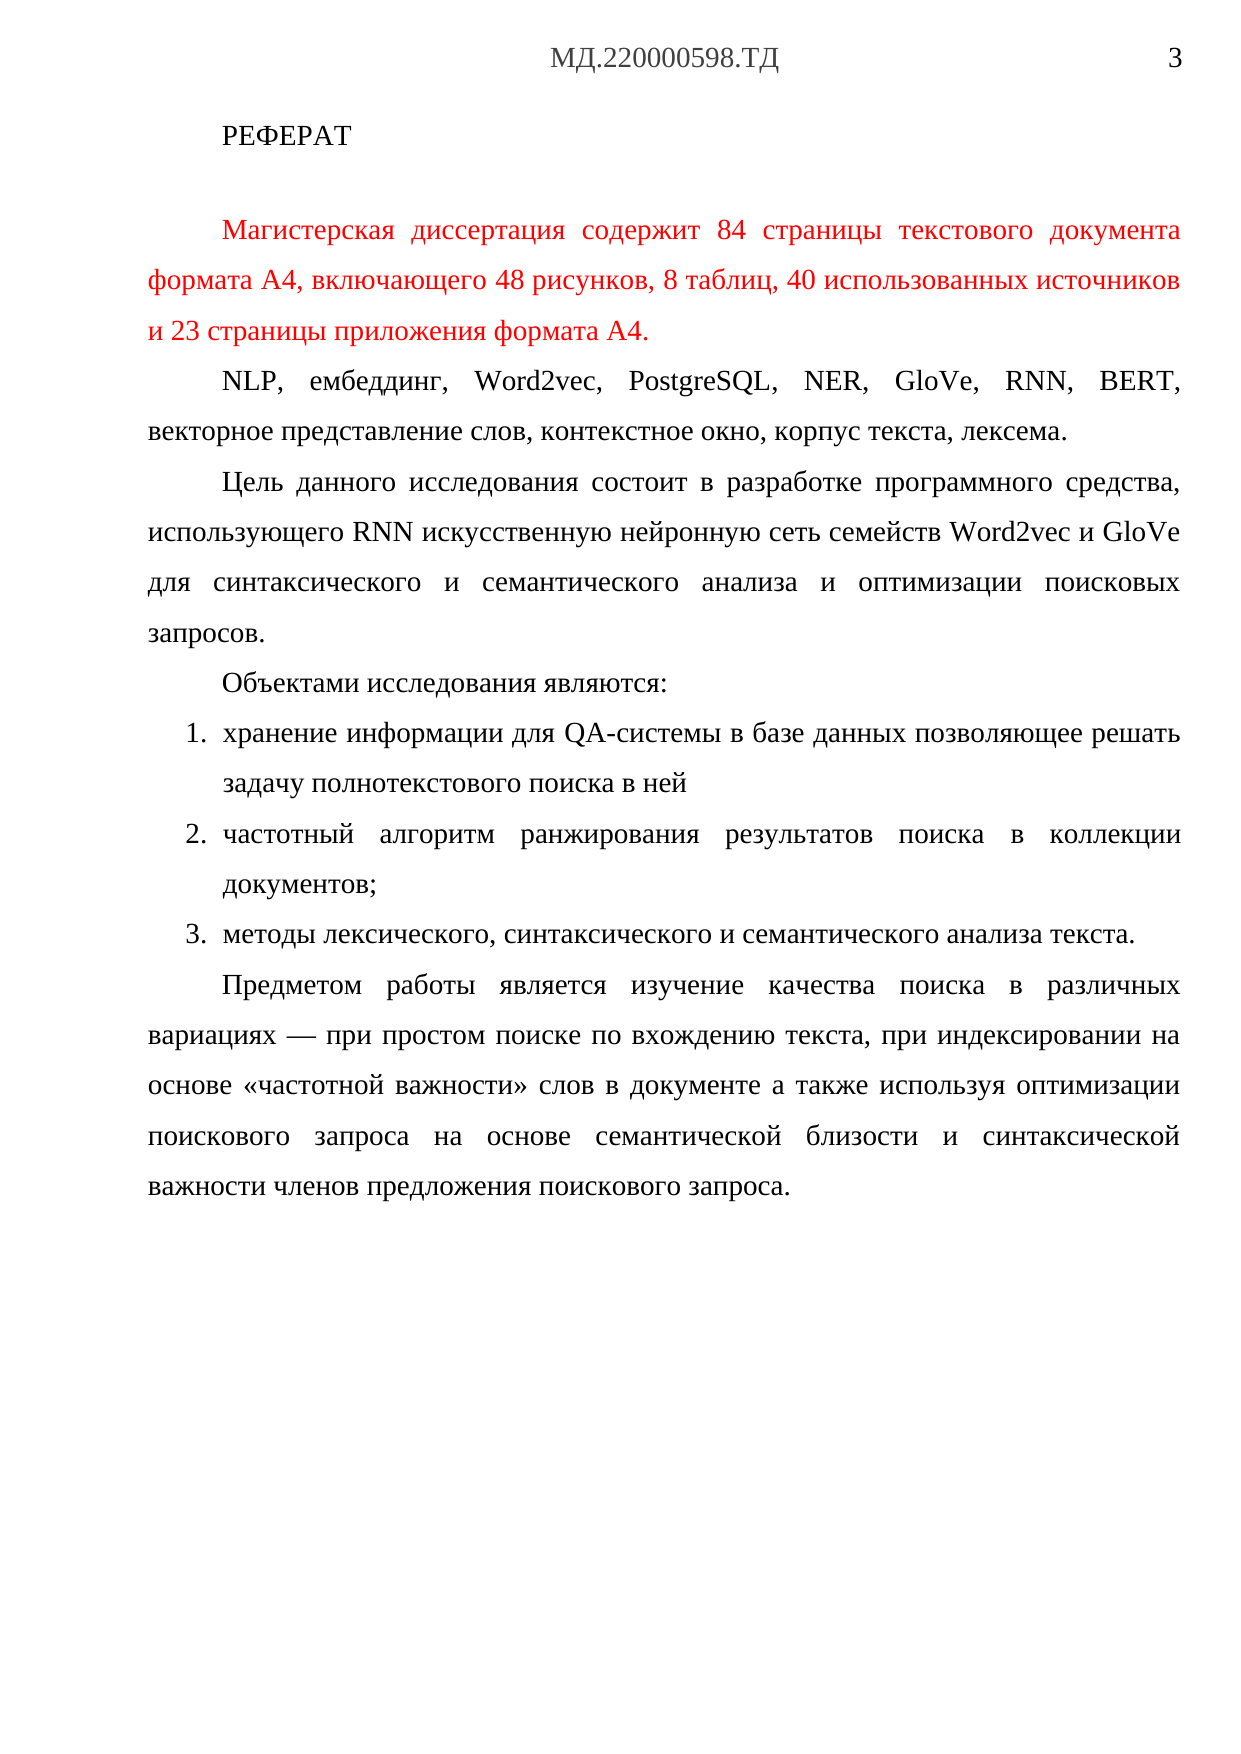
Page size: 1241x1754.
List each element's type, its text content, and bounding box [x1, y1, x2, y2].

list хранение информации для QA-системы в базе данных позволяющее решать задачу полнотекстового поиска в ней [185, 715, 1181, 799]
subtitle Реферат [222, 118, 1181, 152]
text Цель данного исследования состоит в разработке программного средства, использующего RNN искусственную нейронную сеть семейств Word2vec и GloVe для синтаксического и семантического анализа и оптимизации поисковых запросов. [148, 464, 1181, 648]
text Объектами исследования являются: [148, 665, 1181, 698]
text Магистерская диссертация содержит 70 84 страницы текстового документа формата А4, включающего Ошибка: источник перекрёстной ссылки не найден 48 рисунков, Ошибка: источник перекрёстной ссылки не найден 8 таблиц, 40 использованных источников и 23 страницы приложения формата А4. [148, 212, 1181, 346]
text NLP, ембеддинг, Word2vec, PostgreSQL, NER, GloVe, RNN, BERT, векторное представление слов, контекстное окно, корпус текста, лексема. [148, 363, 1181, 447]
text Предметом работы является изучение качества поиска в различных вариациях — при простом поиске по вхождению текста, при индексировании на основе «частотной важности» слов в документе а также используя оптимизации поискового запроса на основе семантической близости и синтаксической важности членов предложения поискового запроса. [148, 967, 1181, 1202]
list методы лексического, синтаксического и семантического анализа текста. [185, 917, 1181, 950]
list частотный алгоритм ранжирования результатов поиска в коллекции документов; [185, 816, 1181, 900]
